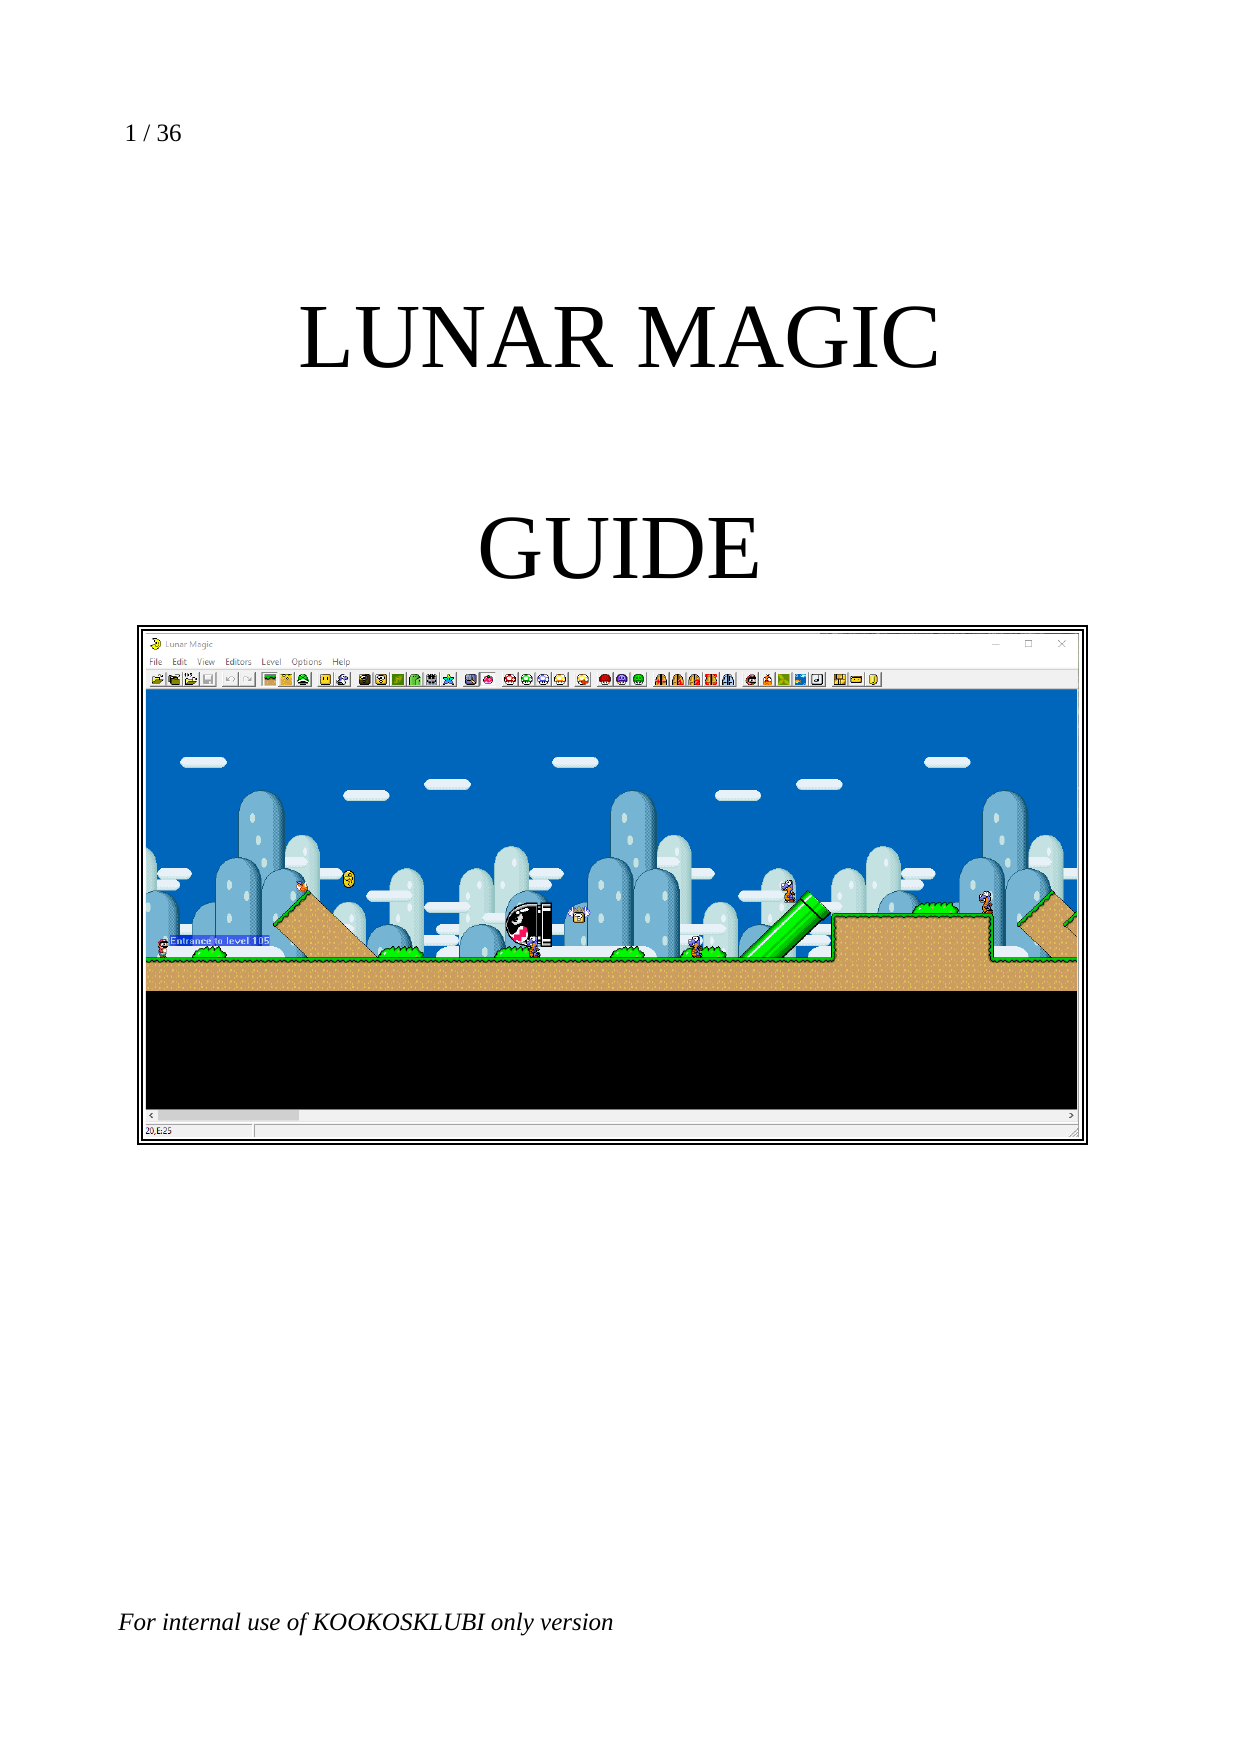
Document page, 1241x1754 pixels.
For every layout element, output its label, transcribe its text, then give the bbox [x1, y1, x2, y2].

picture [145, 633, 1079, 1137]
text GUIDE [118, 493, 1122, 598]
text LUNAR MAGIC [118, 282, 1122, 387]
